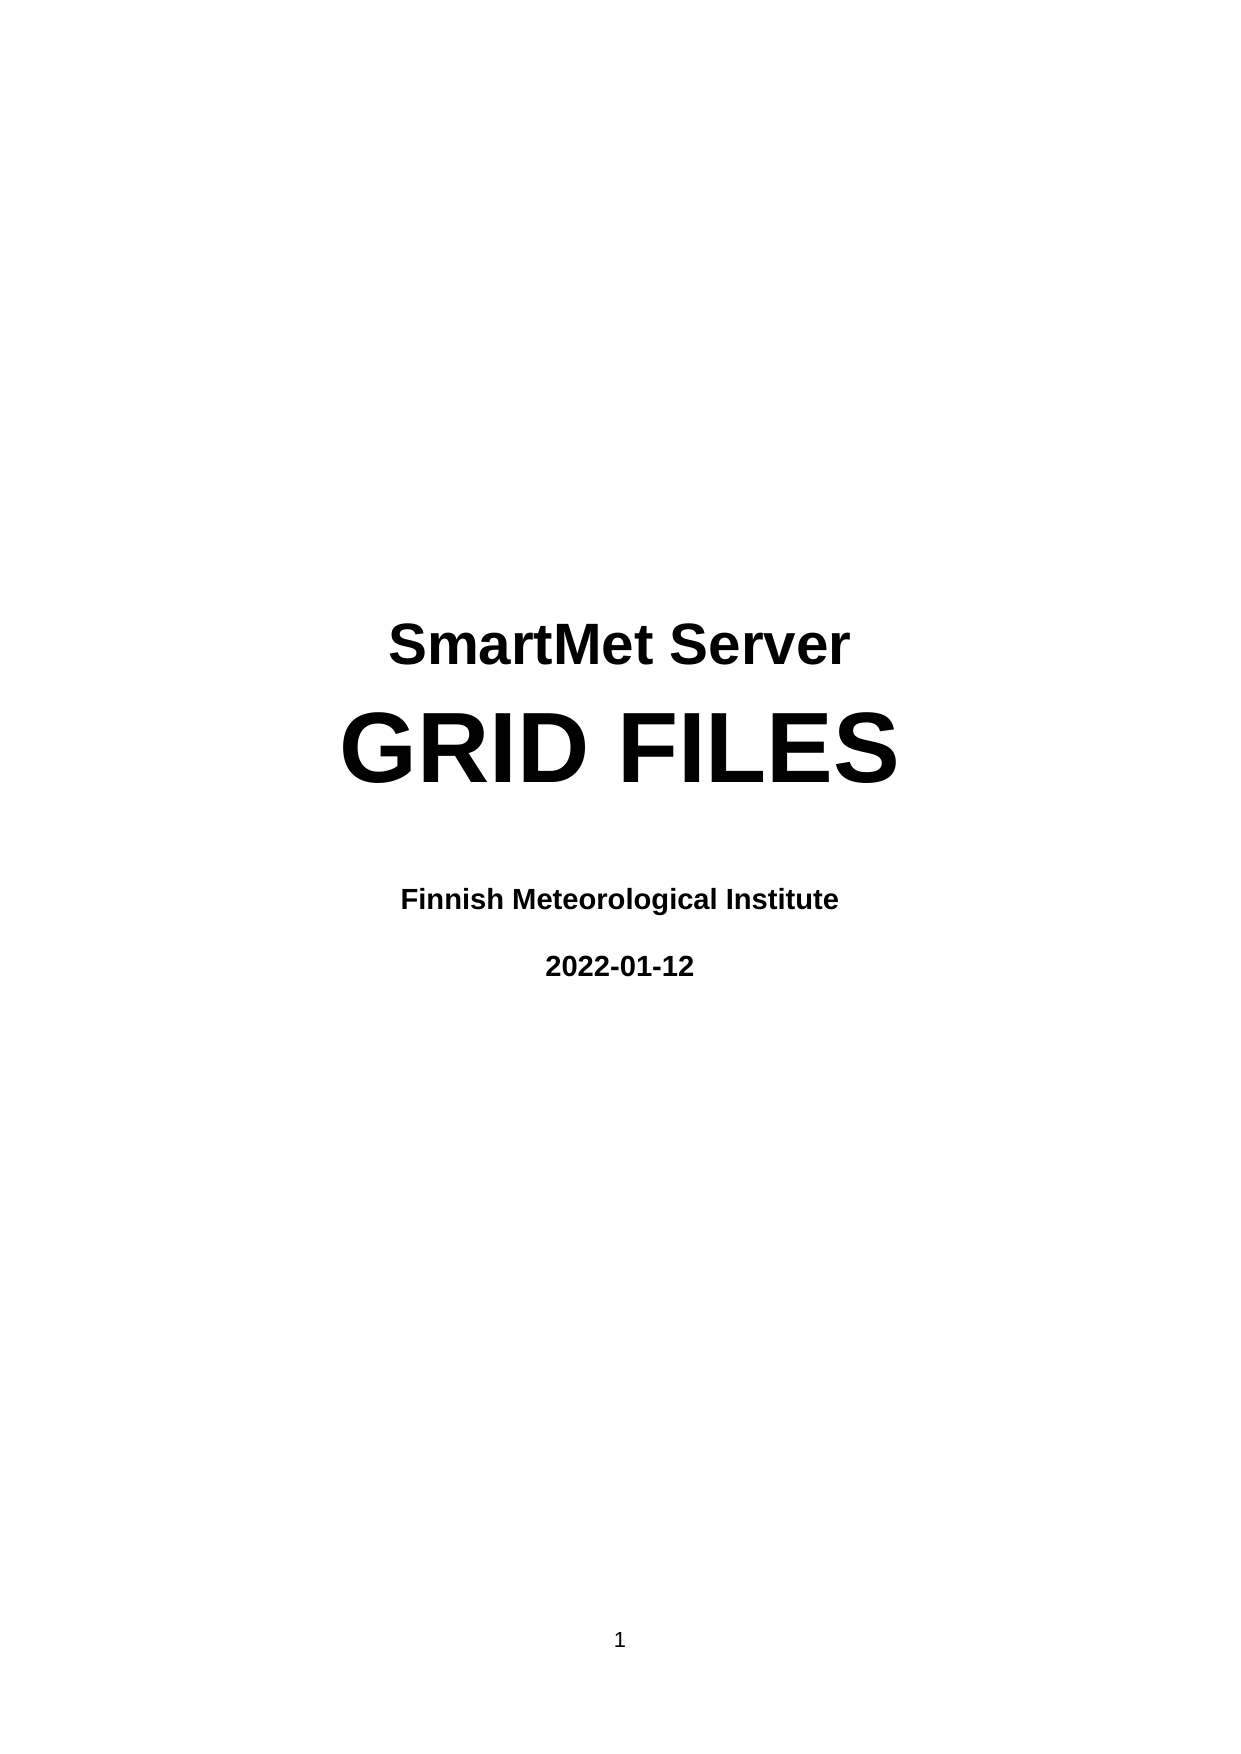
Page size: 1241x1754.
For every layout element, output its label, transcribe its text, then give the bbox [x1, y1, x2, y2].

table_cell GRID FILES [117, 683, 1122, 809]
table_cell Finnish Meteorological Institute 2022-01-12 [117, 809, 1122, 988]
table_header SmartMet Server [117, 604, 1122, 683]
